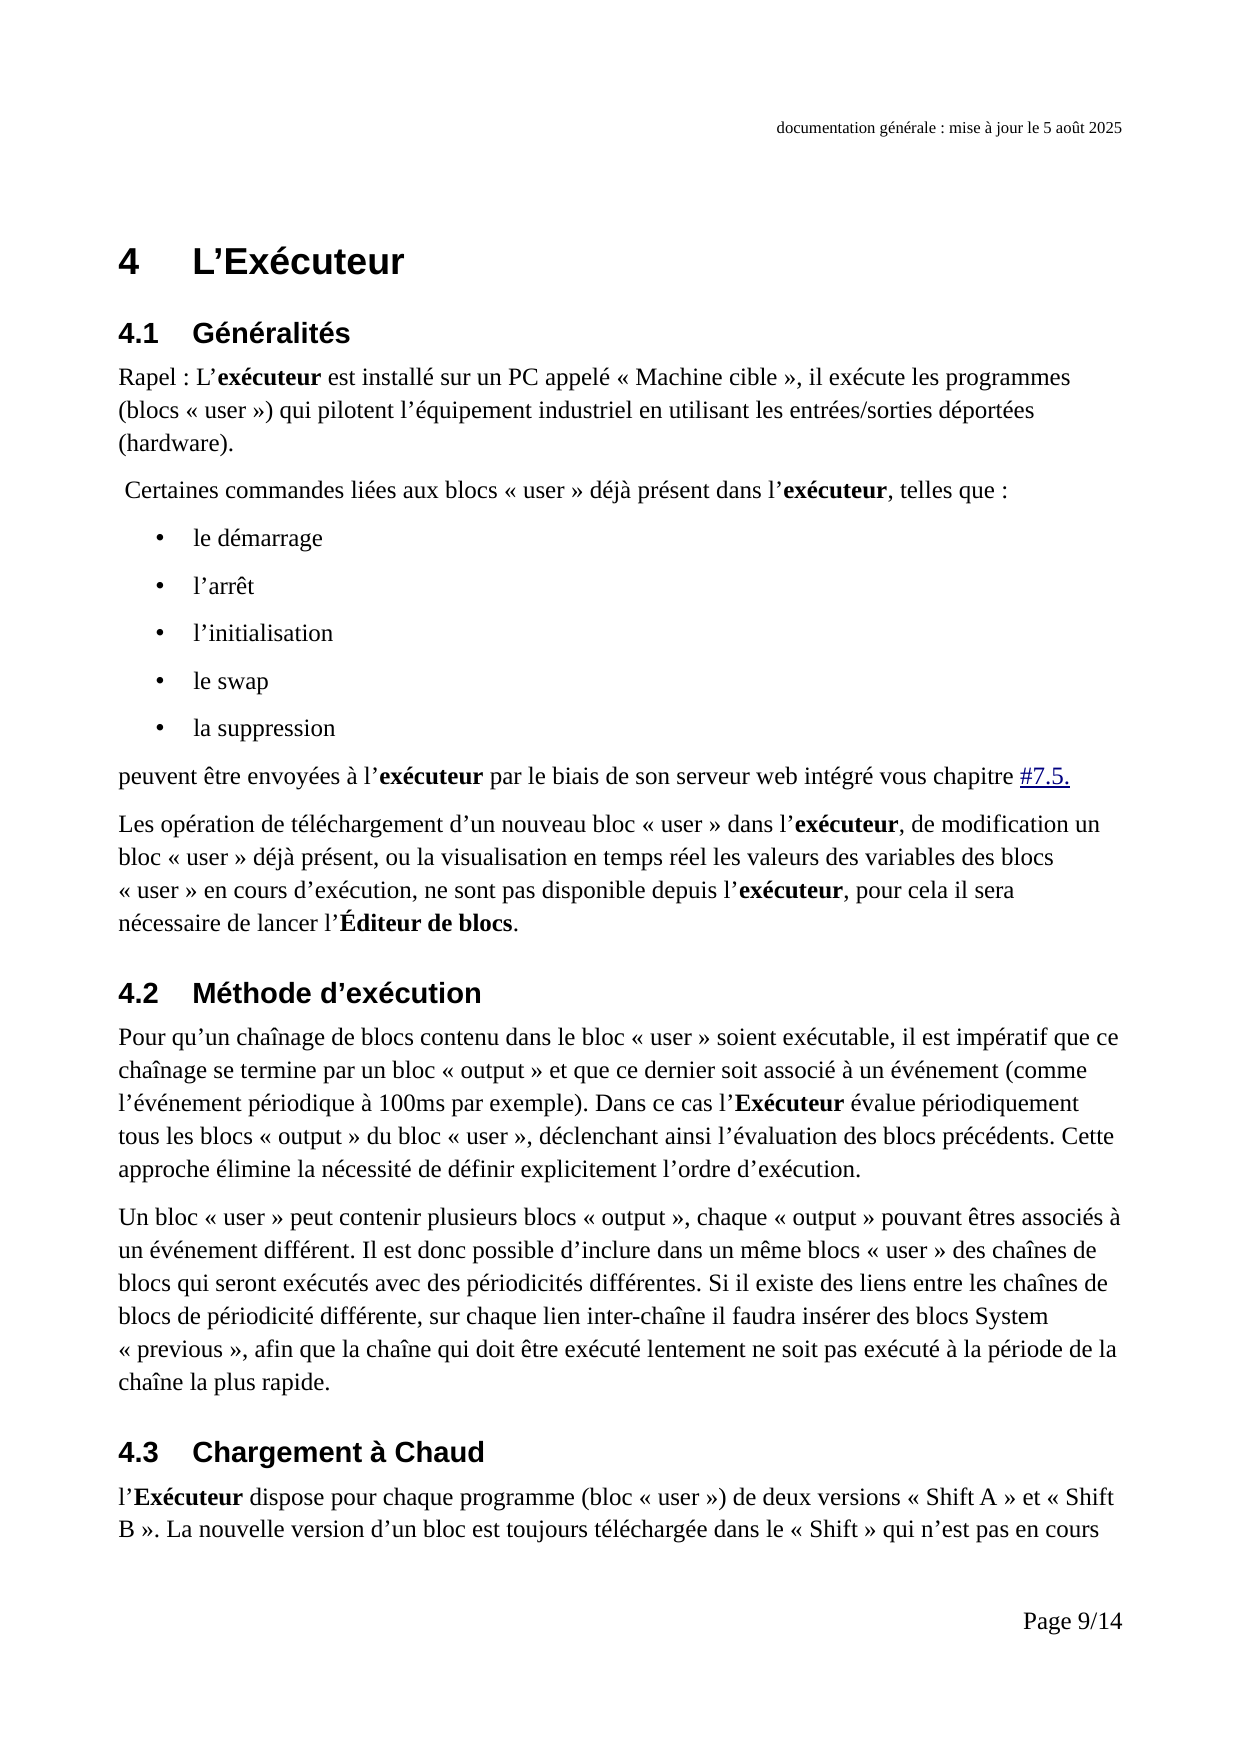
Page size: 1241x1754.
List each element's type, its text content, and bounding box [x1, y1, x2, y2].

text Pour qu’un chaînage de blocs contenu dans le bloc « user » soient exécutable, il est impératif que ce chaînage se termine par un bloc « output » et que ce dernier soit associé à un événement (comme l’événement périodique à 100ms par exemple). Dans ce cas l’Exécuteur évalue périodiquement tous les blocs « output » du bloc « user », déclenchant ainsi l’évaluation des blocs précédents. Cette approche élimine la nécessité de définir explicitement l’ordre d’exécution. [118, 1022, 1122, 1183]
subtitle Généralités [118, 316, 1122, 349]
list la suppression [156, 713, 1122, 742]
text Certaines commandes liées aux blocs « user » déjà présent dans l’exécuteur, telles que : [118, 476, 1122, 504]
list le swap [156, 666, 1122, 695]
subtitle Méthode d’exécution [118, 976, 1122, 1010]
list le démarrage [156, 523, 1122, 552]
subtitle L’Exécuteur [118, 239, 1122, 282]
text peuvent être envoyées à l’exécuteur par le biais de son serveur web intégré vous chapitre #7.5. [118, 761, 1122, 790]
subtitle Chargement à Chaud [118, 1436, 1122, 1469]
list l’initialisation [156, 618, 1122, 647]
text Les opération de téléchargement d’un nouveau bloc « user » dans l’exécuteur, de modification un bloc « user » déjà présent, ou la visualisation en temps réel les valeurs des variables des blocs « user » en cours d’exécution, ne sont pas disponible depuis l’exécuteur, pour cela il sera nécessaire de lancer l’Éditeur de blocs. [118, 809, 1122, 937]
text Un bloc « user » peut contenir plusieurs blocs « output », chaque « output » pouvant êtres associés à un événement différent. Il est donc possible d’inclure dans un même blocs « user » des chaînes de blocs qui seront exécutés avec des périodicités différentes. Si il existe des liens entre les chaînes de blocs de périodicité différente, sur chaque lien inter-chaîne il faudra insérer des blocs System « previous », afin que la chaîne qui doit être exécuté lentement ne soit pas exécuté à la période de la chaîne la plus rapide. [118, 1202, 1122, 1396]
text l’Exécuteur dispose pour chaque programme (bloc « user ») de deux versions « Shift A » et « Shift B ». La nouvelle version d’un bloc est toujours téléchargée dans le « Shift » qui n’est pas en cours [118, 1482, 1122, 1543]
text Rapel : L’exécuteur est installé sur un PC appelé « Machine cible », il exécute les programmes (blocs « user ») qui pilotent l’équipement industriel en utilisant les entrées/sorties déportées (hardware). [118, 362, 1122, 457]
list l’arrêt [156, 571, 1122, 599]
